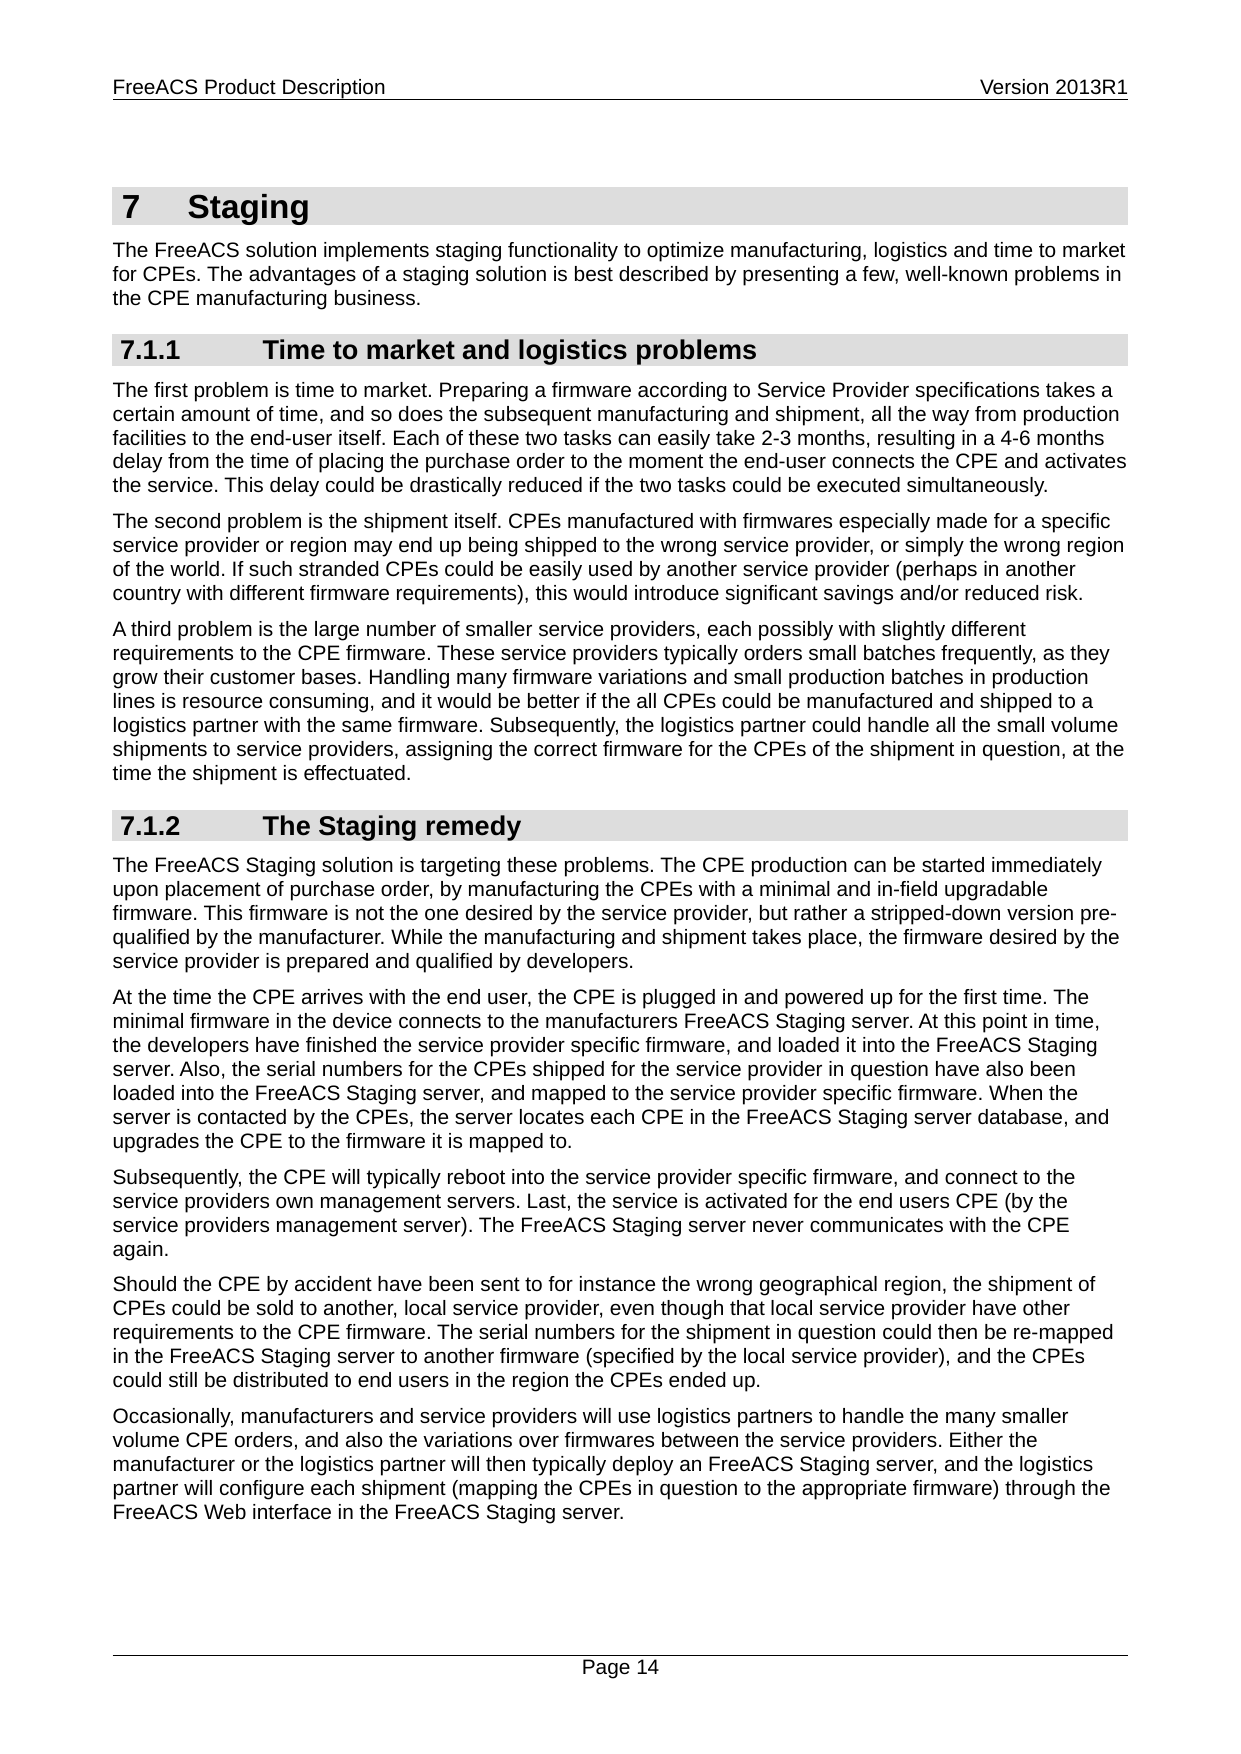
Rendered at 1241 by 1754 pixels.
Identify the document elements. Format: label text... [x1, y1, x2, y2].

subtitle Time to market and logistics problems [112, 334, 1128, 366]
text The second problem is the shipment itself. CPEs manufactured with firmwares especially made for a specific service provider or region may end up being shipped to the wrong service provider, or simply the wrong region of the world. If such stranded CPEs could be easily used by another service provider (perhaps in another country with different firmware requirements), this would introduce significant savings and/or reduced risk. [112, 509, 1128, 605]
text The FreeACS solution implements staging functionality to optimize manufacturing, logistics and time to market for CPEs. The advantages of a staging solution is best described by presenting a few, well-known problems in the CPE manufacturing business. [112, 237, 1128, 309]
text At the time the CPE arrives with the end user, the CPE is plugged in and powered up for the first time. The minimal firmware in the device connects to the manufacturers FreeACS Staging server. At this point in time, the developers have finished the service provider specific firmware, and loaded it into the FreeACS Staging server. Also, the serial numbers for the CPEs shipped for the service provider in question have also been loaded into the FreeACS Staging server, and mapped to the service provider specific firmware. When the server is contacted by the CPEs, the server locates each CPE in the FreeACS Staging server database, and upgrades the CPE to the firmware it is mapped to. [112, 985, 1128, 1152]
text Should the CPE by accident have been sent to for instance the wrong geographical region, the shipment of CPEs could be sold to another, local service provider, even though that local service provider have other requirements to the CPE firmware. The serial numbers for the shipment in question could then be re-mapped in the FreeACS Staging server to another firmware (specified by the local service provider), and the CPEs could still be distributed to end users in the region the CPEs ended up. [112, 1272, 1128, 1392]
text A third problem is the large number of smaller service providers, each possibly with slightly different requirements to the CPE firmware. These service providers typically orders small batches frequently, as they grow their customer bases. Handling many firmware variations and small production batches in production lines is resource consuming, and it would be better if the all CPEs could be manufactured and shipped to a logistics partner with the same firmware. Subsequently, the logistics partner could handle all the small volume shipments to service providers, assigning the correct firmware for the CPEs of the shipment in question, at the time the shipment is effectuated. [112, 617, 1128, 785]
subtitle Staging [112, 187, 1128, 225]
text Subsequently, the CPE will typically reboot into the service provider specific firmware, and connect to the service providers own management servers. Last, the service is activated for the end users CPE (by the service providers management server). The FreeACS Staging server never communicates with the CPE again. [112, 1164, 1128, 1260]
subtitle The Staging remedy [112, 810, 1128, 841]
text The FreeACS Staging solution is targeting these problems. The CPE production can be started immediately upon placement of purchase order, by manufacturing the CPEs with a minimal and in-field upgradable firmware. This firmware is not the one desired by the service provider, but rather a stripped-down version pre-qualified by the manufacturer. While the manufacturing and shipment takes place, the firmware desired by the service provider is prepared and qualified by developers. [112, 853, 1128, 973]
text The first problem is time to market. Preparing a firmware according to Service Provider specifications takes a certain amount of time, and so does the subsequent manufacturing and shipment, all the way from production facilities to the end-user itself. Each of these two tasks can easily take 2-3 months, resulting in a 4-6 months delay from the time of placing the purchase order to the moment the end-user connects the CPE and activates the service. This delay could be drastically reduced if the two tasks could be executed simultaneously. [112, 377, 1128, 497]
text Occasionally, manufacturers and service providers will use logistics partners to handle the many smaller volume CPE orders, and also the variations over firmwares between the service providers. Either the manufacturer or the logistics partner will then typically deploy an FreeACS Staging server, and the logistics partner will configure each shipment (mapping the CPEs in question to the appropriate firmware) through the FreeACS Web interface in the FreeACS Staging server. [112, 1404, 1128, 1524]
